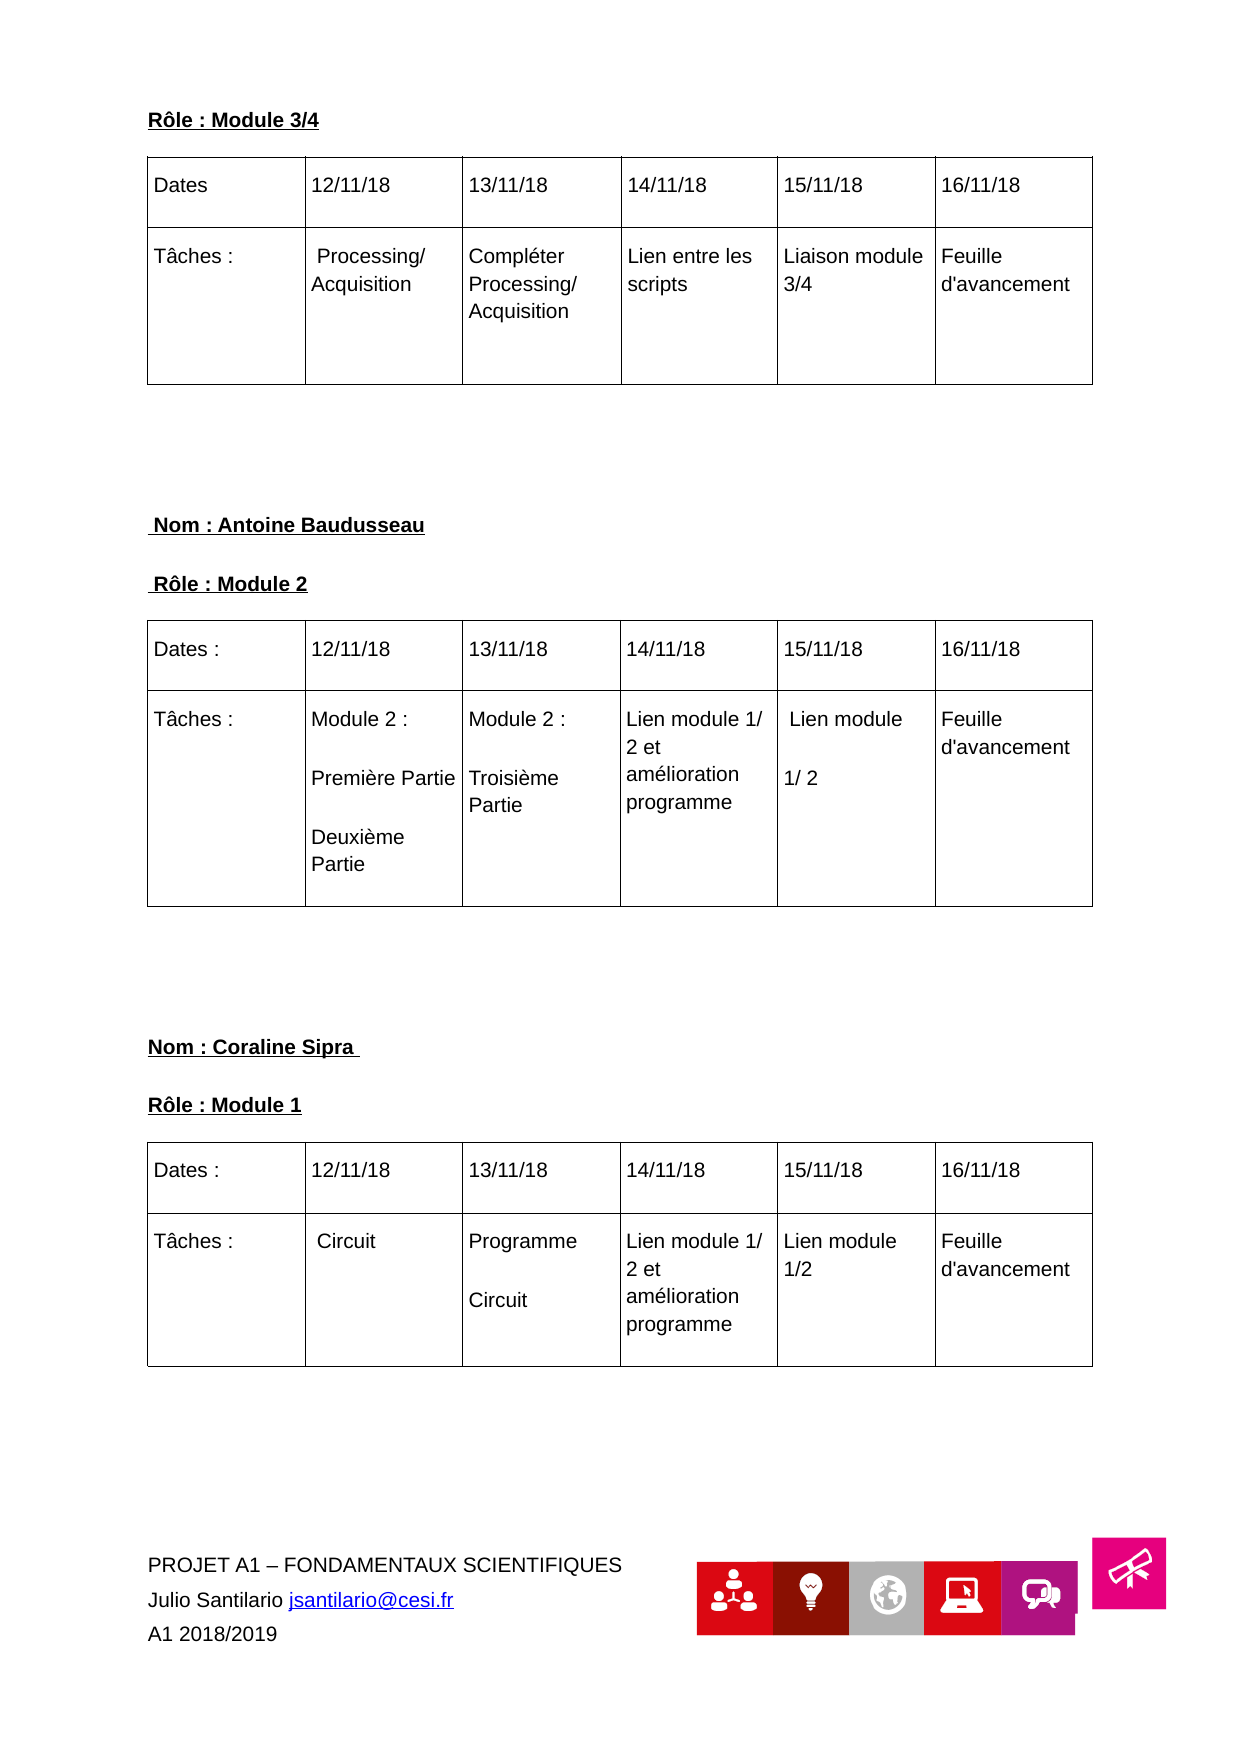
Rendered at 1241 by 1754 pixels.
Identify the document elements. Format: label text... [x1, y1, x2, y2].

table_cell Compléter Processing/ Acquisition [463, 228, 621, 384]
table_header 13/11/18 [463, 621, 620, 690]
table_header 12/11/18 [306, 621, 462, 690]
table_cell Liaison module 3/4 [778, 228, 935, 384]
table_header Dates [148, 158, 305, 227]
table_cell Module 2 : Première Partie Deuxième Partie [306, 691, 462, 906]
table_cell Feuille d'avancement [936, 1214, 1092, 1366]
table_header 16/11/18 [936, 1143, 1092, 1212]
text Rôle : Module 3/4 [148, 108, 1093, 132]
table_header 15/11/18 [778, 158, 935, 227]
table_header 13/11/18 [463, 158, 621, 227]
table_header 16/11/18 [936, 158, 1092, 227]
table_cell Circuit [306, 1214, 462, 1366]
table_cell Processing/ Acquisition [306, 228, 462, 384]
table_cell Lien module 1/2 [778, 1214, 935, 1366]
table_header 16/11/18 [936, 621, 1092, 690]
table_header 14/11/18 [621, 621, 777, 690]
table_header 13/11/18 [463, 1143, 620, 1212]
table_header 14/11/18 [621, 1143, 777, 1212]
table_cell Lien entre les scripts [622, 228, 777, 384]
table_cell Tâches : [148, 1214, 305, 1366]
table_header Dates : [148, 1143, 305, 1212]
table_header 15/11/18 [778, 621, 935, 690]
table_header 12/11/18 [306, 158, 462, 227]
text Rôle : Module 2 [148, 571, 1093, 595]
table_header 12/11/18 [306, 1143, 462, 1212]
table_cell Lien module 1/ 2 et amélioration programme [621, 691, 777, 906]
table_cell Feuille d'avancement [936, 691, 1092, 906]
text Rôle : Module 1 [148, 1093, 1093, 1117]
text Nom : Antoine Baudusseau [148, 513, 1093, 537]
table_cell Feuille d'avancement [936, 228, 1092, 384]
text Nom : Coraline Sipra [148, 1034, 1093, 1058]
table_header 15/11/18 [778, 1143, 935, 1212]
table_header 14/11/18 [622, 158, 777, 227]
table_cell Lien module 1/ 2 [778, 691, 935, 906]
table_cell Lien module 1/ 2 et amélioration programme [621, 1214, 777, 1366]
table_cell Module 2 : Troisième Partie [463, 691, 620, 906]
table_cell Tâches : [148, 228, 305, 384]
table_header Dates : [148, 621, 305, 690]
table_cell Programme Circuit [463, 1214, 620, 1366]
table_cell Tâches : [148, 691, 305, 906]
